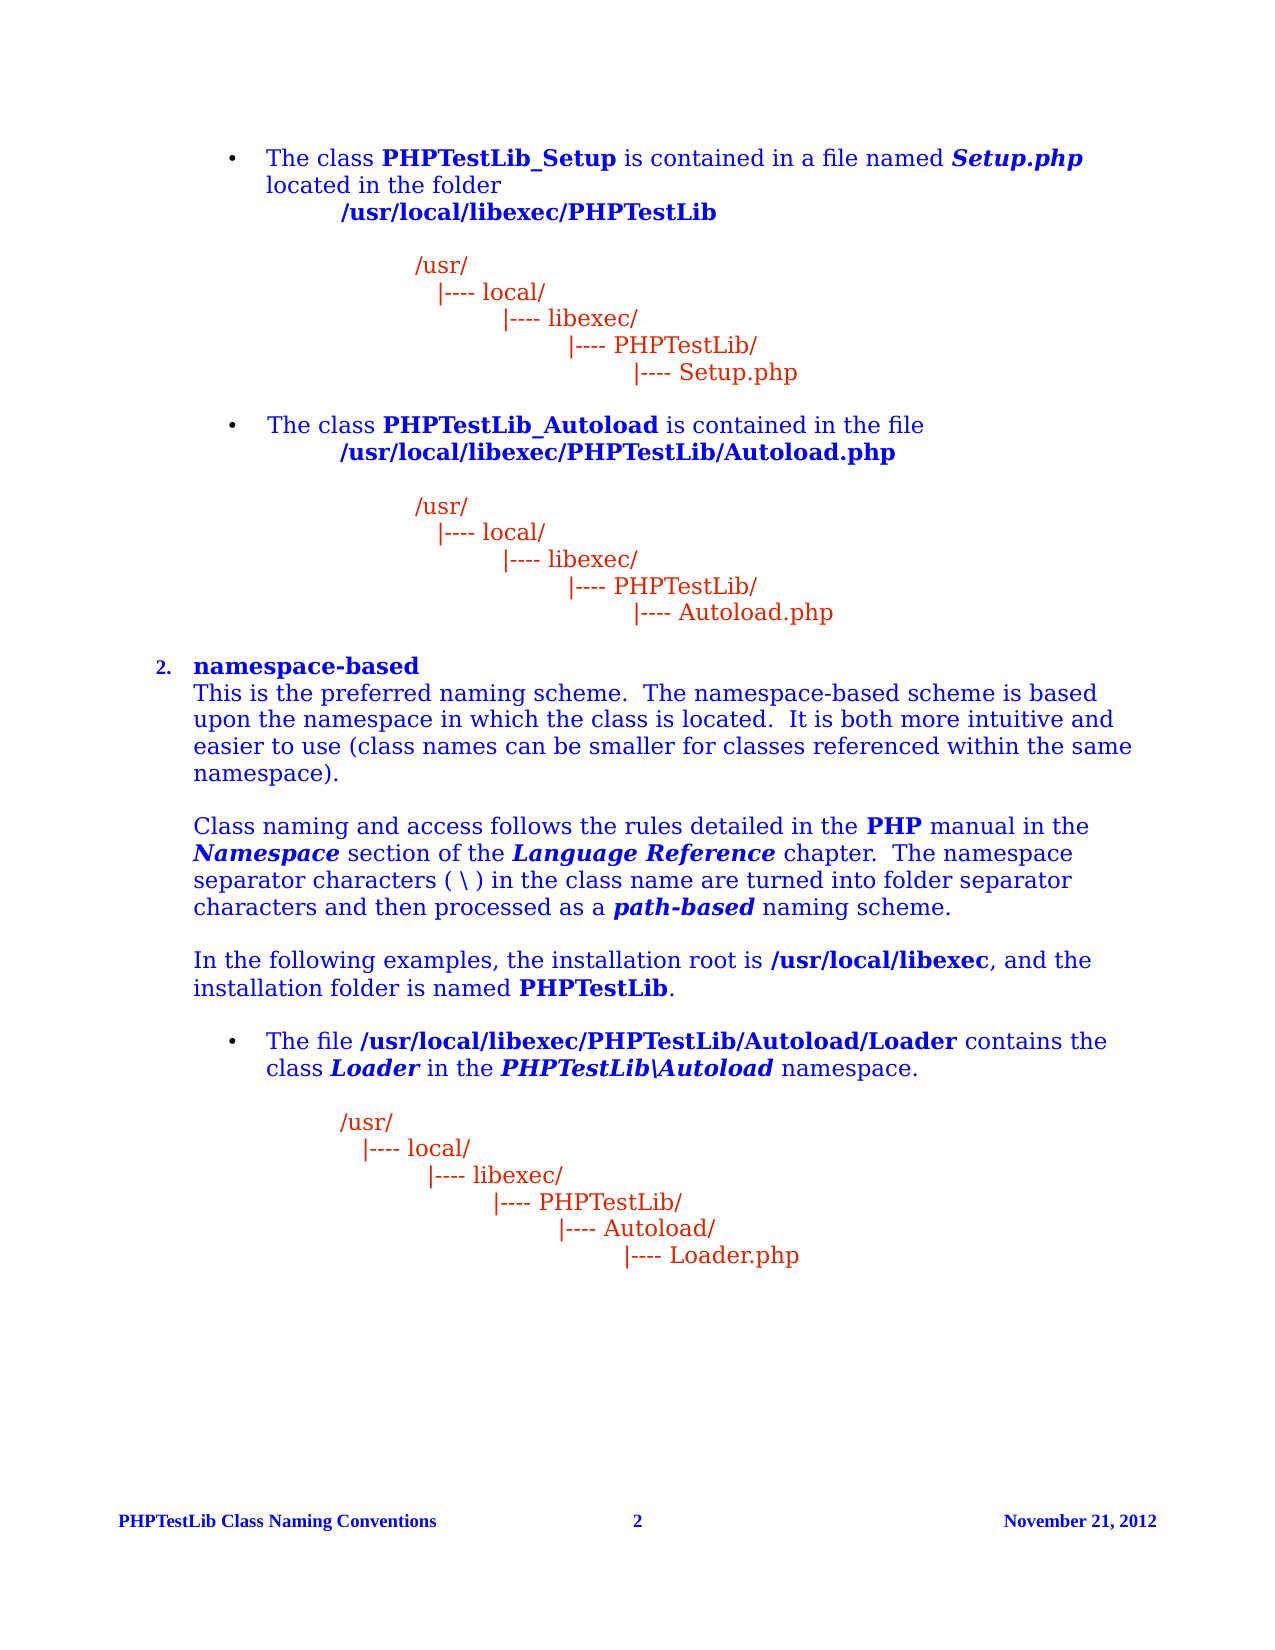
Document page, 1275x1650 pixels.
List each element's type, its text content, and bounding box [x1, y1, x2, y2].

list |---- libexec/ [340, 306, 1157, 332]
list The class PHPTestLib_Autoload is contained in the file [228, 412, 1157, 439]
list This is the preferred naming scheme. The namespace-based scheme is based upon the namespace in which the class is located. It is both more intuitive and easier to use (class names can be smaller for classes referenced within the same namespace). [156, 680, 1157, 786]
list |---- local/ [340, 519, 1157, 546]
list In the following examples, the installation root is /usr/local/libexec, and the installation folder is named PHPTestLib. [156, 947, 1157, 1001]
list |---- PHPTestLib/ [340, 573, 1157, 599]
list |---- local/ [302, 1136, 1157, 1162]
list |---- libexec/ [340, 546, 1157, 573]
list /usr/local/libexec/PHPTestLib/Autoload.php [302, 439, 1157, 466]
list |---- Autoload/ [302, 1216, 1157, 1242]
list Class naming and access follows the rules detailed in the PHP manual in the Namespace section of the Language Reference chapter. The namespace separator characters ( \ ) in the class name are turned into folder separator characters and then processed as a path-based naming scheme. [156, 813, 1157, 921]
list The class PHPTestLib_Setup is contained in a file named Setup.php located in the folder [228, 145, 1157, 198]
list namespace-based [156, 653, 1157, 680]
list |---- PHPTestLib/ [340, 332, 1157, 359]
list |---- Setup.php [340, 359, 1157, 386]
list /usr/ [340, 493, 1157, 519]
list /usr/local/libexec/PHPTestLib [303, 198, 1157, 225]
list The file /usr/local/libexec/PHPTestLib/Autoload/Loader contains the class Loader in the PHPTestLib\Autoload namespace. [228, 1028, 1157, 1082]
list |---- Autoload.php [340, 599, 1157, 626]
list |---- local/ [340, 279, 1157, 306]
list |---- Loader.php [302, 1242, 1157, 1269]
list /usr/ [340, 252, 1157, 279]
list /usr/ [302, 1109, 1157, 1136]
list |---- PHPTestLib/ [302, 1189, 1157, 1216]
list |---- libexec/ [302, 1162, 1157, 1189]
